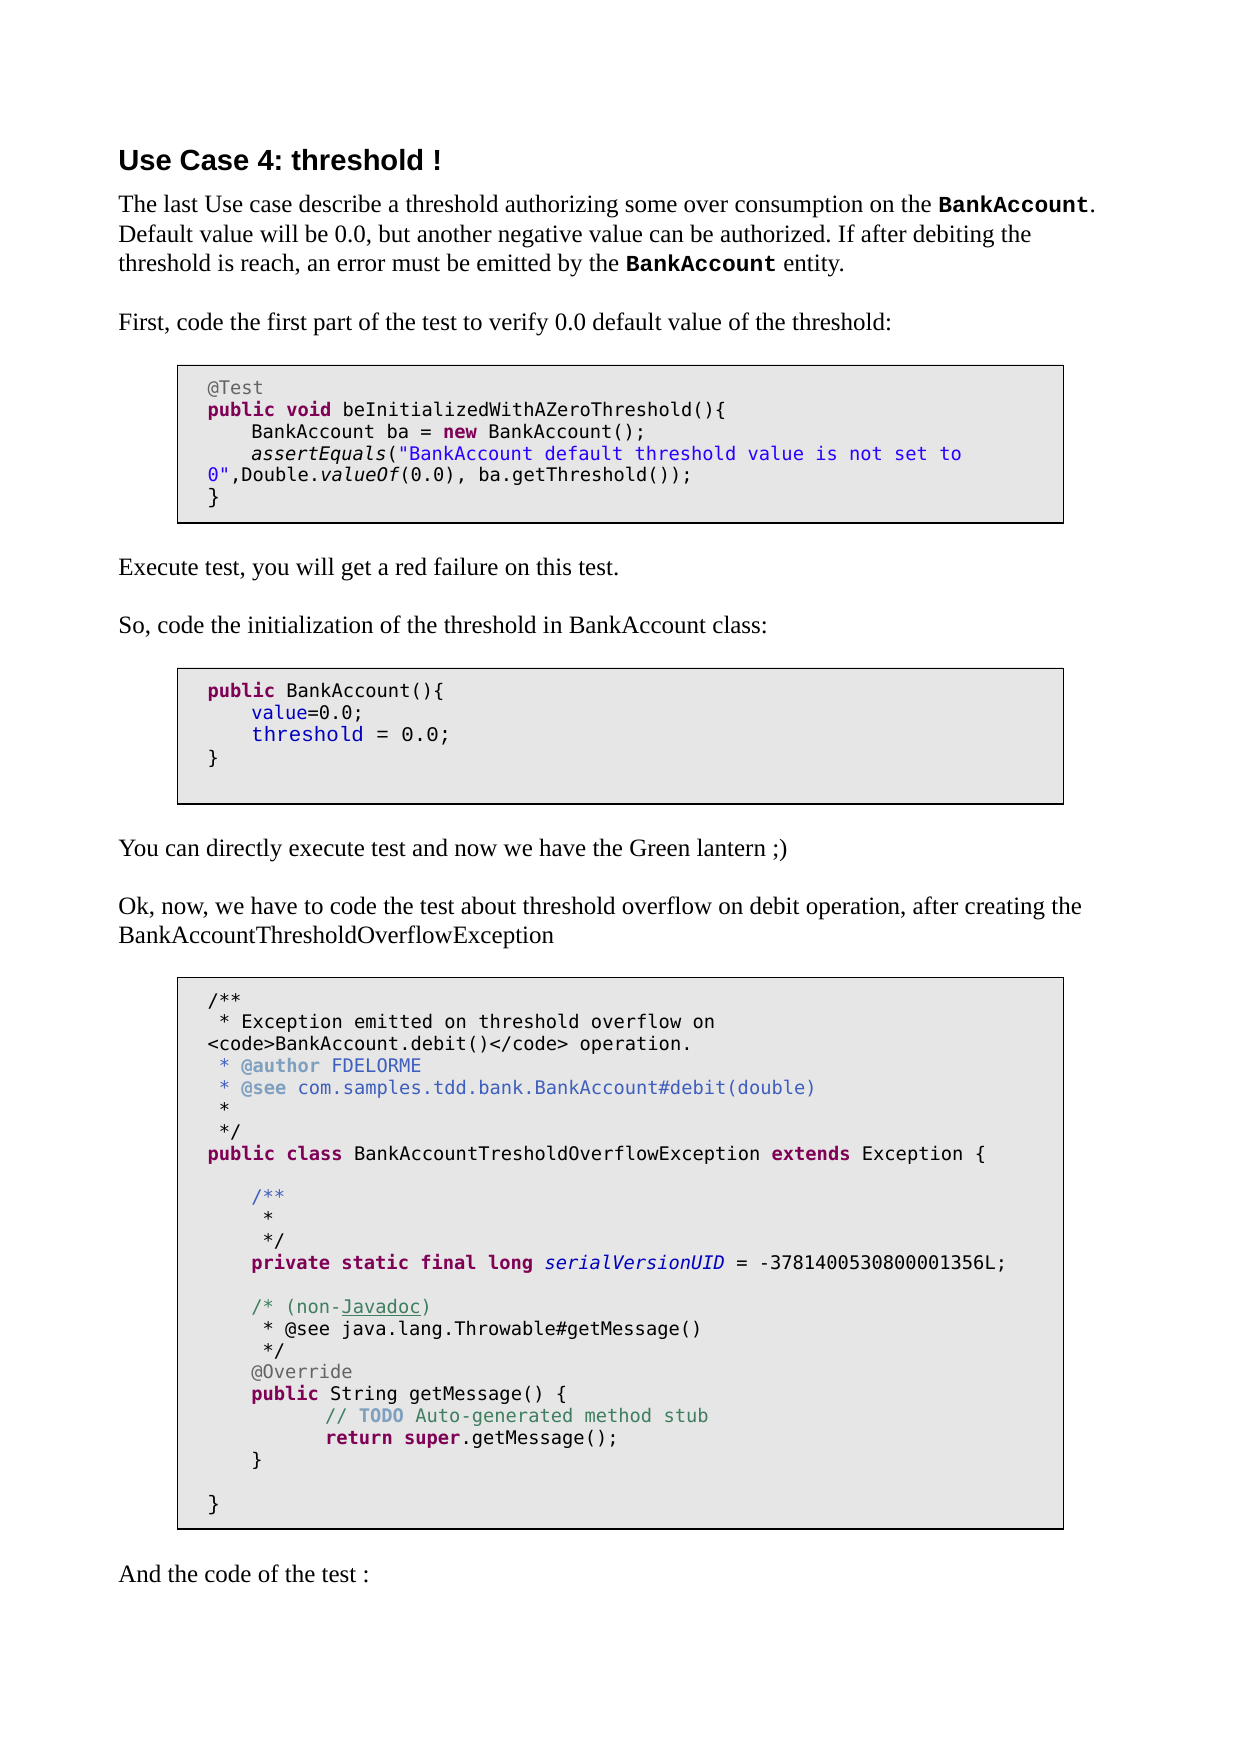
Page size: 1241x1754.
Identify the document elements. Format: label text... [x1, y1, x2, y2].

text } [178, 735, 1063, 757]
text } [178, 474, 1063, 522]
subtitle Use Case 4: threshold ! [118, 143, 1122, 177]
text * Exception emitted on threshold overflow on <code>BankAccount.debit()</code> operation. [178, 999, 1063, 1043]
text */ [178, 1218, 1063, 1240]
text @Test [178, 366, 1063, 386]
text // TODO Auto-generated method stub [178, 1393, 1063, 1415]
text } [178, 1480, 1063, 1528]
text BankAccount ba = new BankAccount(); [178, 408, 1063, 430]
text return super.getMessage(); [178, 1415, 1063, 1437]
text public BankAccount(){ [178, 669, 1063, 689]
text * @author FDELORME [178, 1043, 1063, 1065]
text Execute test, you will get a red failure on this test. [118, 552, 1122, 581]
text First, code the first part of the test to verify 0.0 default value of the threshold: [118, 307, 1122, 336]
text So, code the initialization of the threshold in BankAccount class: [118, 610, 1122, 639]
text @Override [178, 1349, 1063, 1371]
text assertEquals("BankAccount default threshold value is not set to 0",Double.valueOf(0.0), ba.getThreshold()); [178, 430, 1063, 474]
text * [178, 1087, 1063, 1108]
text threshold = 0.0; [178, 711, 1063, 735]
text } [178, 1437, 1063, 1458]
text private static final long serialVersionUID = -3781400530800001356L; [178, 1240, 1063, 1262]
text * [178, 1196, 1063, 1218]
text */ [178, 1327, 1063, 1349]
text */ [178, 1108, 1063, 1130]
text /** [178, 1174, 1063, 1196]
text * @see java.lang.Throwable#getMessage() [178, 1305, 1063, 1327]
text Default value will be 0.0, but another negative value can be authorized. If after debiting the threshold is reach, an error must be emitted by the BankAccount entity. [118, 219, 1122, 278]
text /* (non-Javadoc) [178, 1283, 1063, 1305]
text public void beInitializedWithAZeroThreshold(){ [178, 386, 1063, 408]
text /** [178, 978, 1063, 999]
text public class BankAccountTresholdOverflowException extends Exception { [178, 1130, 1063, 1152]
text * @see com.samples.tdd.bank.BankAccount#debit(double) [178, 1065, 1063, 1087]
text public String getMessage() { [178, 1371, 1063, 1393]
text Ok, now, we have to code the test about threshold overflow on debit operation, after creating the BankAccountThresholdOverflowException [118, 891, 1122, 948]
text And the code of the test : [118, 1559, 1122, 1588]
text The last Use case describe a threshold authorizing some over consumption on the BankAccount. [118, 189, 1122, 219]
text You can directly execute test and now we have the Green lantern ;) [118, 833, 1122, 862]
text value=0.0; [178, 689, 1063, 711]
